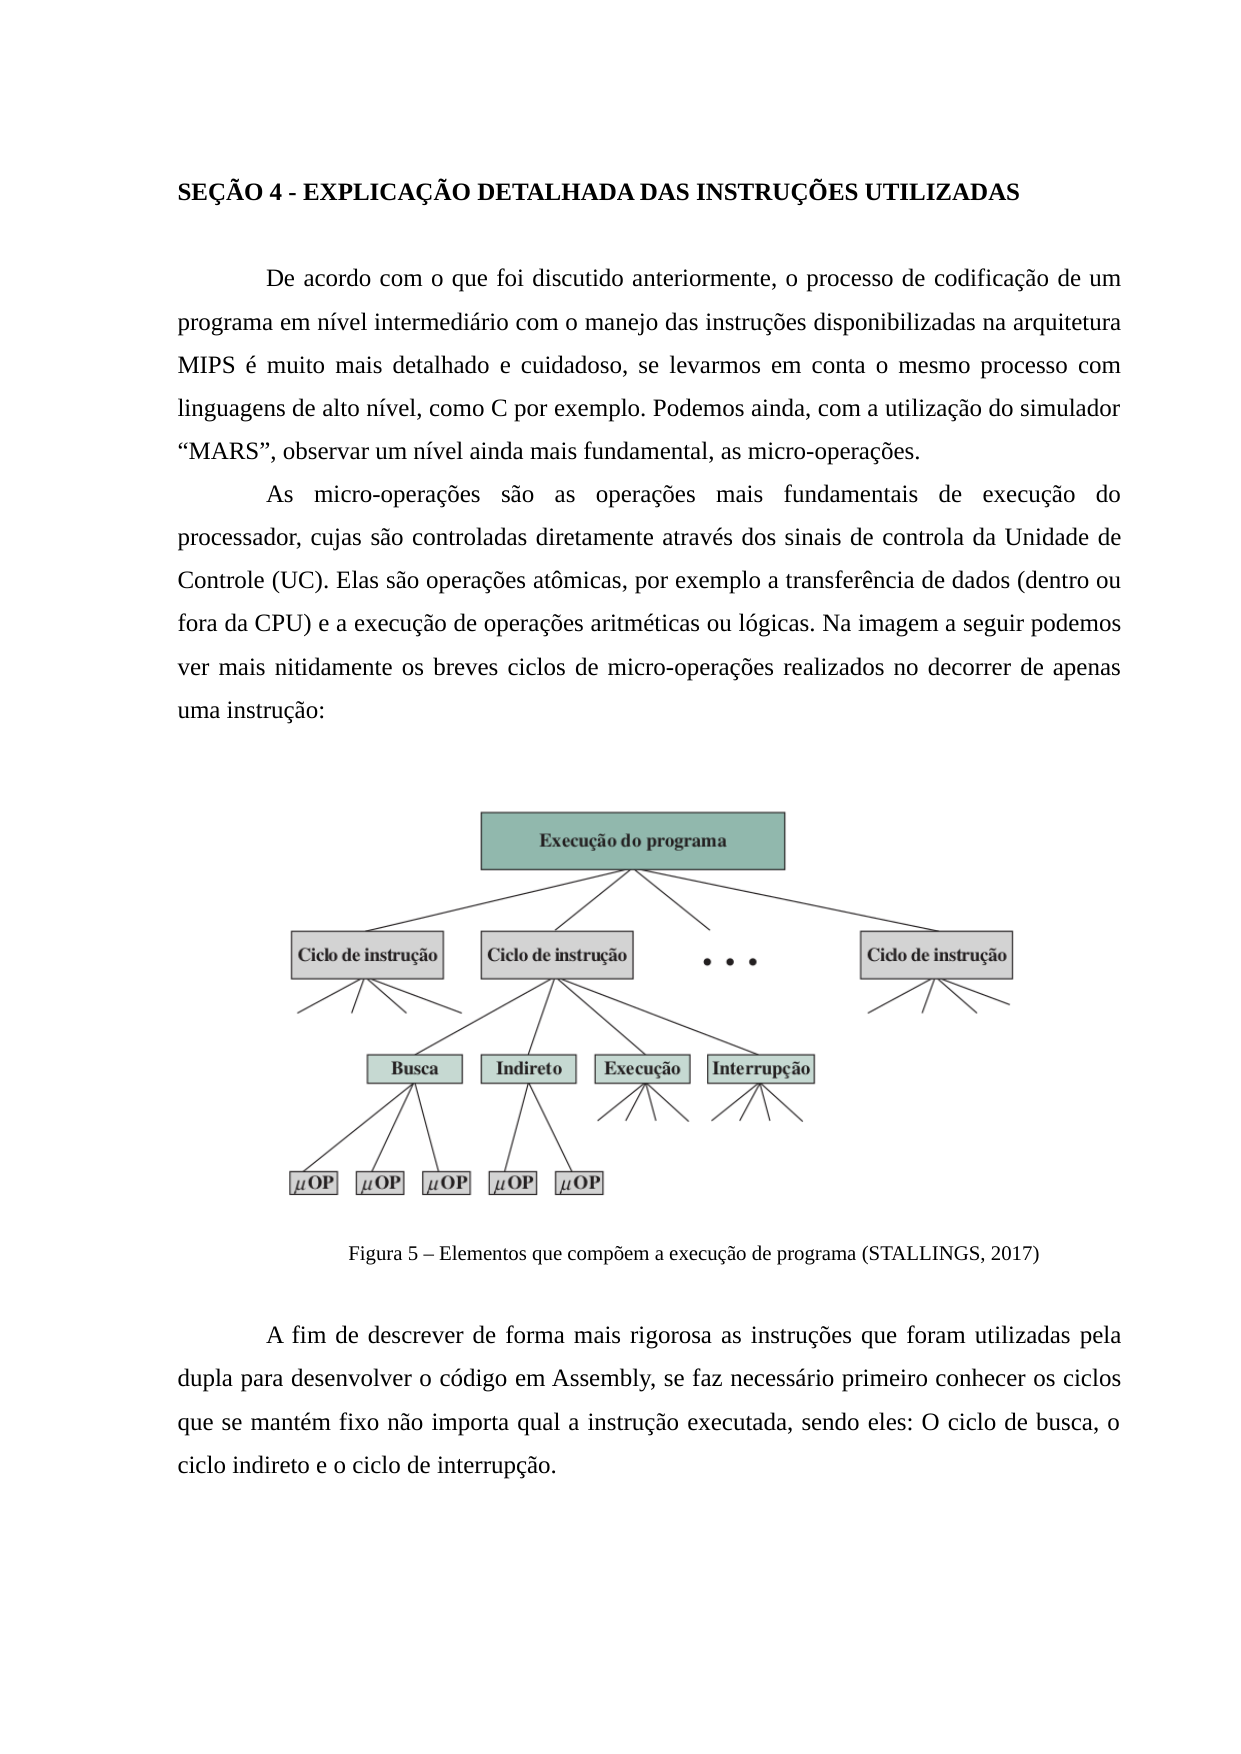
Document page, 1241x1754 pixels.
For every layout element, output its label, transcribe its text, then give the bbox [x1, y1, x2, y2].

picture [177, 792, 1123, 1230]
text Figura 5 – Elementos que compõem a execução de programa (STALLINGS, 2017) [177, 1230, 1122, 1265]
text SEÇÃO 4 - EXPLICAÇÃO DETALHADA DAS INSTRUÇÕES UTILIZADAS [177, 177, 1122, 206]
text A fim de descrever de forma mais rigorosa as instruções que foram utilizadas pela dupla para desenvolver o código em Assembly, se faz necessário primeiro conhecer os ciclos que se mantém fixo não importa qual a instrução executada, sendo eles: O ciclo de busca, o ciclo indireto e o ciclo de interrupção. [177, 1320, 1122, 1478]
text [177, 781, 1122, 792]
text As micro-operações são as operações mais fundamentais de execução do processador, cujas são controladas diretamente através dos sinais de controla da Unidade de Controle (UC). Elas são operações atômicas, por exemplo a transferência de dados (dentro ou fora da CPU) e a execução de operações aritméticas ou lógicas. Na imagem a seguir podemos ver mais nitidamente os breves ciclos de micro-operações realizados no decorrer de apenas uma instrução: [177, 479, 1122, 723]
text De acordo com o que foi discutido anteriormente, o processo de codificação de um programa em nível intermediário com o manejo das instruções disponibilizadas na arquitetura MIPS é muito mais detalhado e cuidadoso, se levarmos em conta o mesmo processo com linguagens de alto nível, como C por exemplo. Podemos ainda, com a utilização do simulador “MARS”, observar um nível ainda mais fundamental, as micro-operações. [177, 263, 1122, 465]
